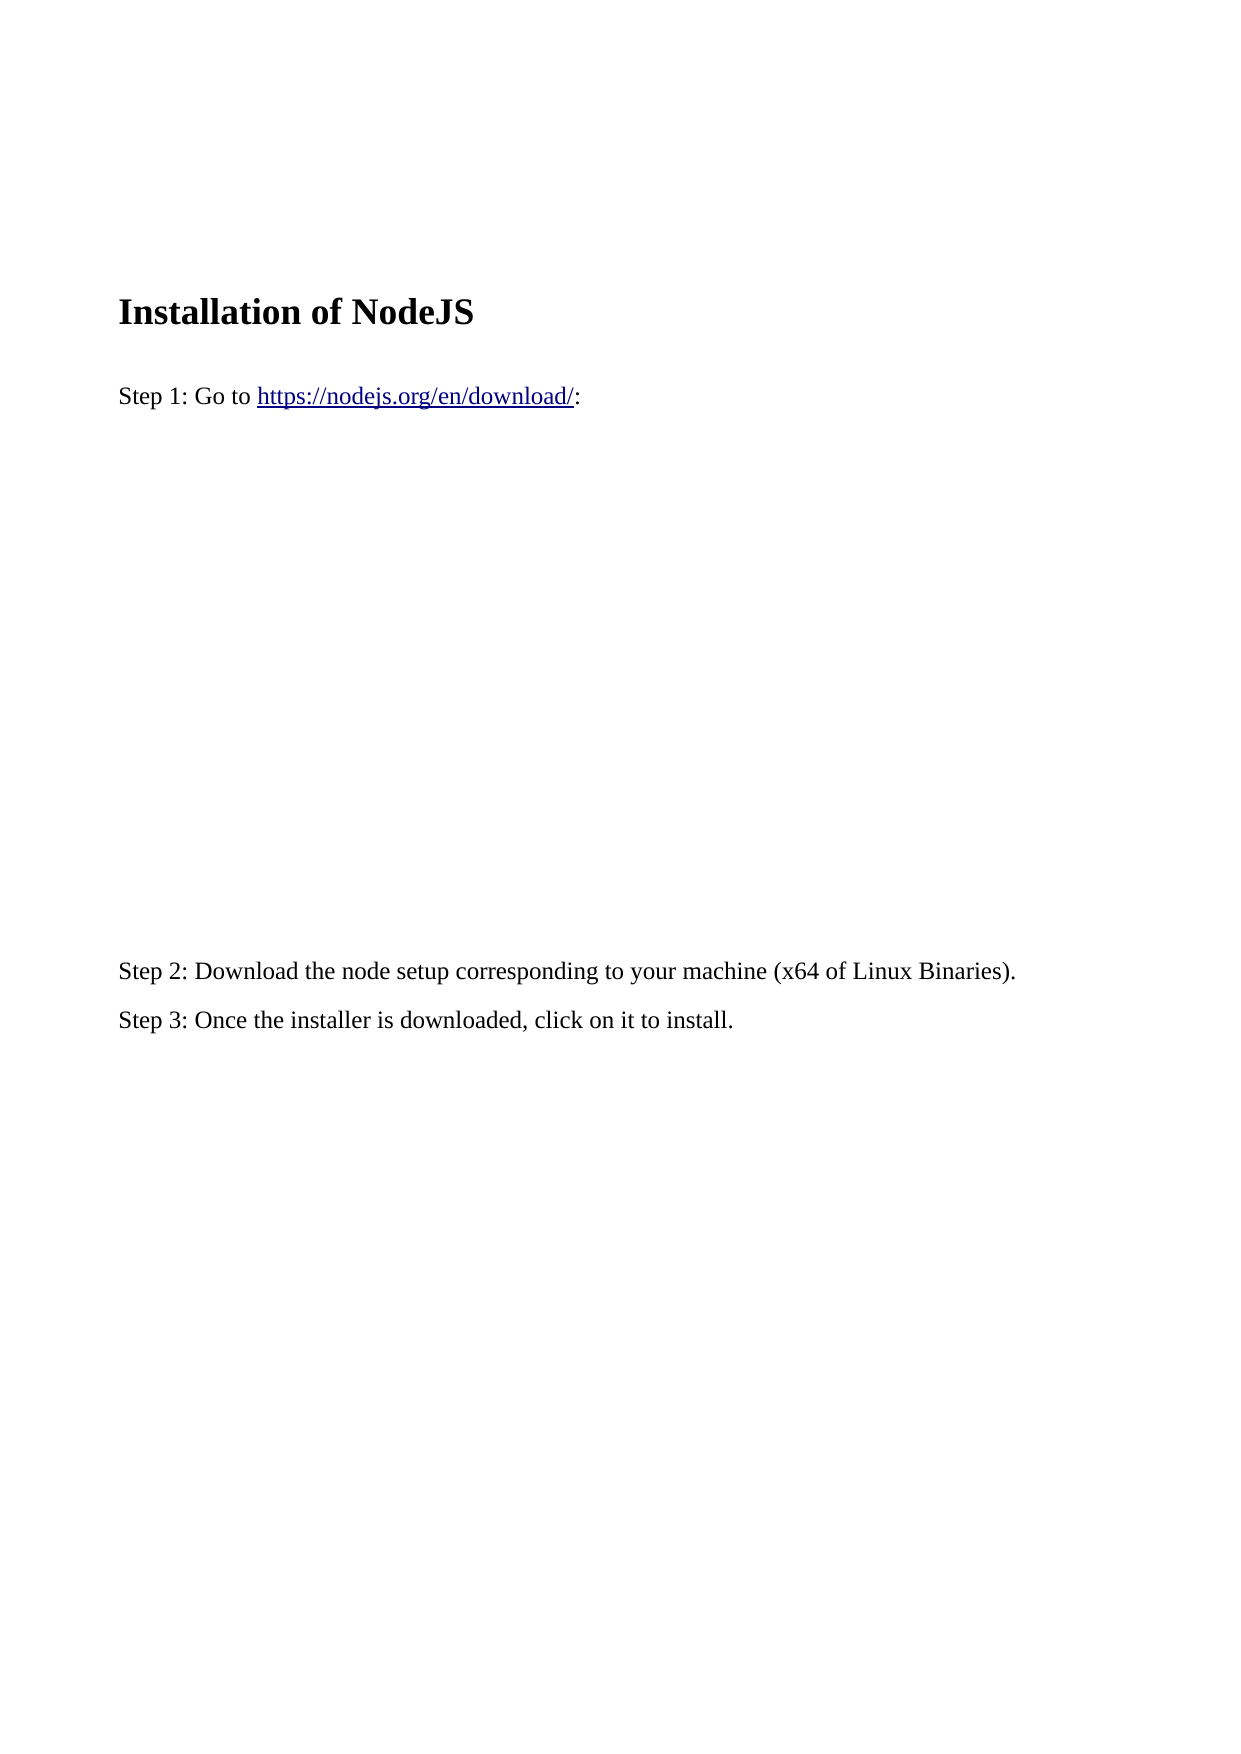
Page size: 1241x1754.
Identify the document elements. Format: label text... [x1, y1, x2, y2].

text Step 2: Download the node setup corresponding to your machine (x64 of Linux Binaries). [118, 956, 1122, 985]
text Step 3: Once the installer is downloaded, click on it to install. [118, 1005, 1122, 1034]
text Step 1: Go to https://nodejs.org/en/download/: [118, 381, 1122, 410]
subtitle Installation of NodeJS [118, 289, 1122, 332]
